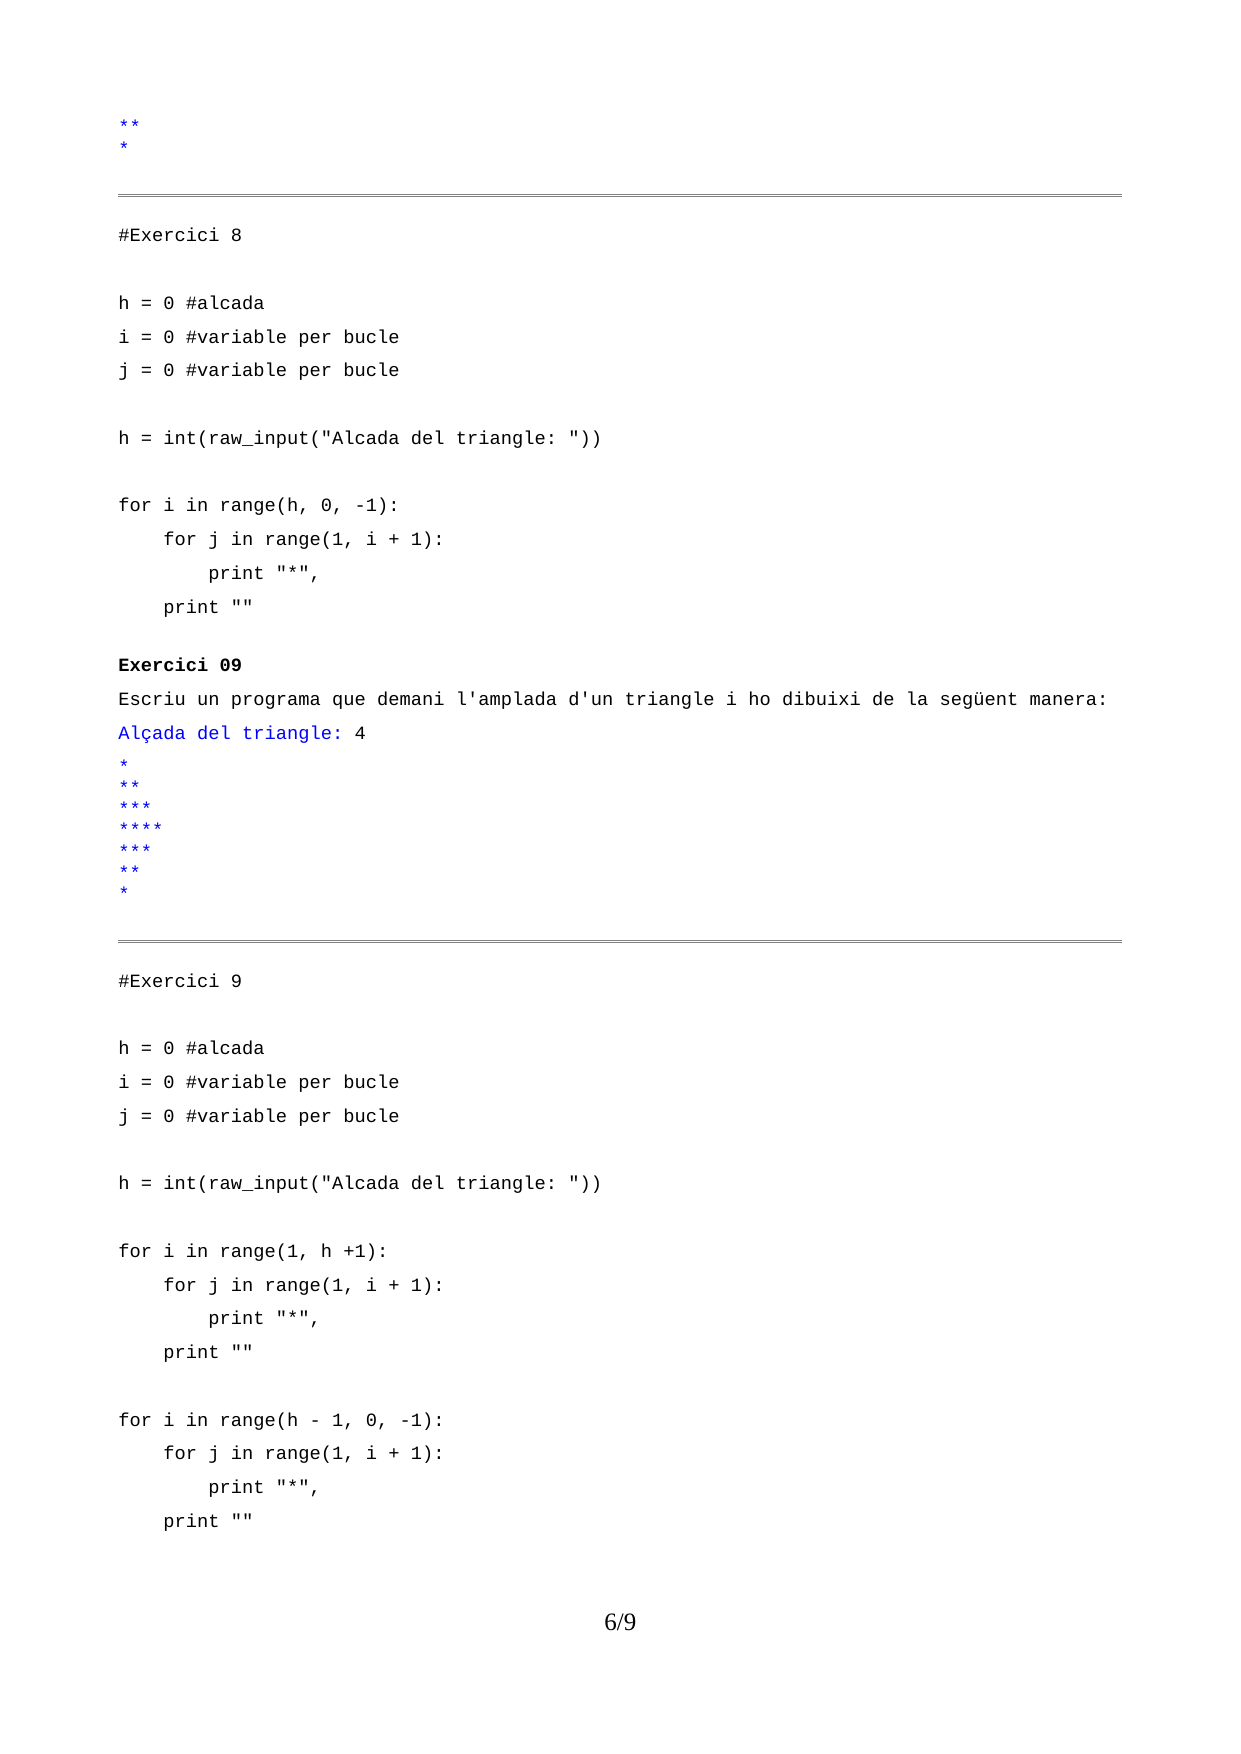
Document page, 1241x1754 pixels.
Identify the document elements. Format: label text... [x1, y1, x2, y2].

text h = 0 #alcada [118, 294, 1122, 315]
text print "*", [118, 1478, 1122, 1499]
text for j in range(1, i + 1): [118, 1444, 1122, 1465]
text Alçada del triangle: 4 [118, 724, 1122, 745]
text print "" [118, 597, 1122, 619]
text print "*", [118, 1309, 1122, 1330]
text print "" [118, 1512, 1122, 1533]
text h = int(raw_input("Alcada del triangle: ")) [118, 1174, 1122, 1195]
text for j in range(1, i + 1): [118, 530, 1122, 551]
text #Exercici 8 [118, 226, 1122, 247]
text for j in range(1, i + 1): [118, 1275, 1122, 1297]
text i = 0 #variable per bucle [118, 1073, 1122, 1094]
text for i in range(1, h +1): [118, 1242, 1122, 1263]
text ** * [118, 118, 1122, 161]
text j = 0 #variable per bucle [118, 361, 1122, 382]
text Escriu un programa que demani l'amplada d'un triangle i ho dibuixi de la següent manera: [118, 690, 1122, 711]
text h = int(raw_input("Alcada del triangle: ")) [118, 429, 1122, 450]
text for i in range(h, 0, -1): [118, 496, 1122, 517]
text h = 0 #alcada [118, 1039, 1122, 1060]
text for i in range(h - 1, 0, -1): [118, 1410, 1122, 1432]
text print "*", [118, 564, 1122, 585]
text #Exercici 9 [118, 972, 1122, 993]
text print "" [118, 1343, 1122, 1364]
text * ** *** **** *** ** * [118, 757, 1122, 906]
subtitle Exercici 09 [58, 656, 1122, 677]
text i = 0 #variable per bucle [118, 327, 1122, 349]
text j = 0 #variable per bucle [118, 1107, 1122, 1128]
